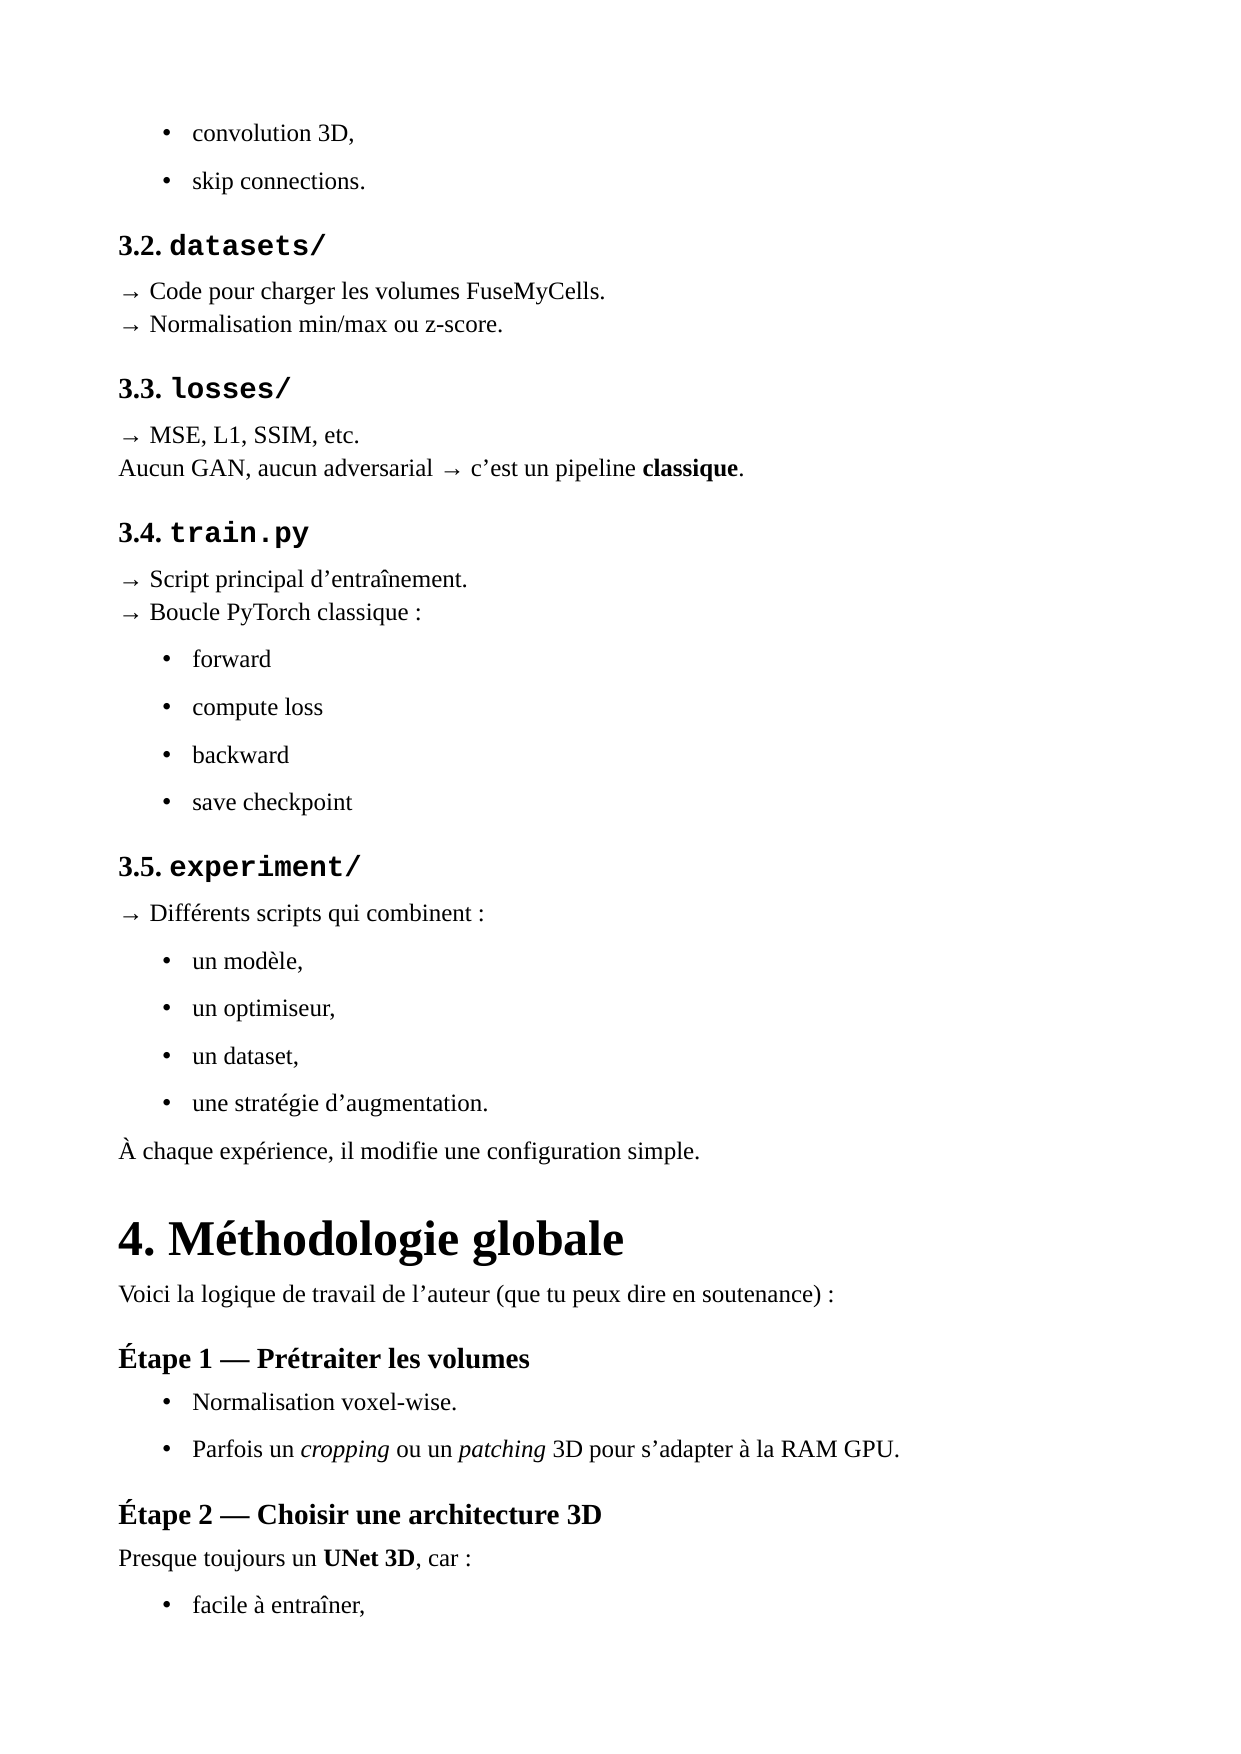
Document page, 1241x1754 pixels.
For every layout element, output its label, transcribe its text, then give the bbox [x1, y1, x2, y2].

text → MSE, L1, SSIM, etc. Aucun GAN, aucun adversarial → c’est un pipeline classique. [118, 420, 1122, 482]
text Presque toujours un UNet 3D, car : [118, 1543, 1122, 1572]
subtitle 4. Méthodologie globale [118, 1209, 1122, 1266]
text À chaque expérience, il modifie une configuration simple. [118, 1136, 1122, 1165]
list un dataset, [162, 1041, 1122, 1070]
subtitle 3.4. train.py [118, 515, 1122, 551]
list Parfois un cropping ou un patching 3D pour s’adapter à la RAM GPU. [162, 1434, 1122, 1463]
list skip connections. [162, 166, 1122, 194]
text Voici la logique de travail de l’auteur (que tu peux dire en soutenance) : [118, 1279, 1122, 1307]
subtitle 3.2. datasets/ [118, 228, 1122, 264]
list facile à entraîner, [162, 1590, 1122, 1619]
list forward [162, 644, 1122, 673]
list compute loss [162, 692, 1122, 721]
list un modèle, [162, 946, 1122, 974]
list Normalisation voxel-wise. [162, 1387, 1122, 1416]
subtitle Étape 1 — Prétraiter les volumes [118, 1341, 1122, 1374]
text → Script principal d’entraînement. → Boucle PyTorch classique : [118, 564, 1122, 626]
list une stratégie d’augmentation. [162, 1088, 1122, 1117]
subtitle Étape 2 — Choisir une architecture 3D [118, 1497, 1122, 1530]
list un optimiseur, [162, 993, 1122, 1022]
list backward [162, 740, 1122, 768]
subtitle 3.3. losses/ [118, 372, 1122, 408]
text → Différents scripts qui combinent : [118, 898, 1122, 927]
subtitle 3.5. experiment/ [118, 849, 1122, 886]
list convolution 3D, [162, 118, 1122, 147]
text → Code pour charger les volumes FuseMyCells. → Normalisation min/max ou z-score. [118, 276, 1122, 338]
list save checkpoint [162, 787, 1122, 816]
